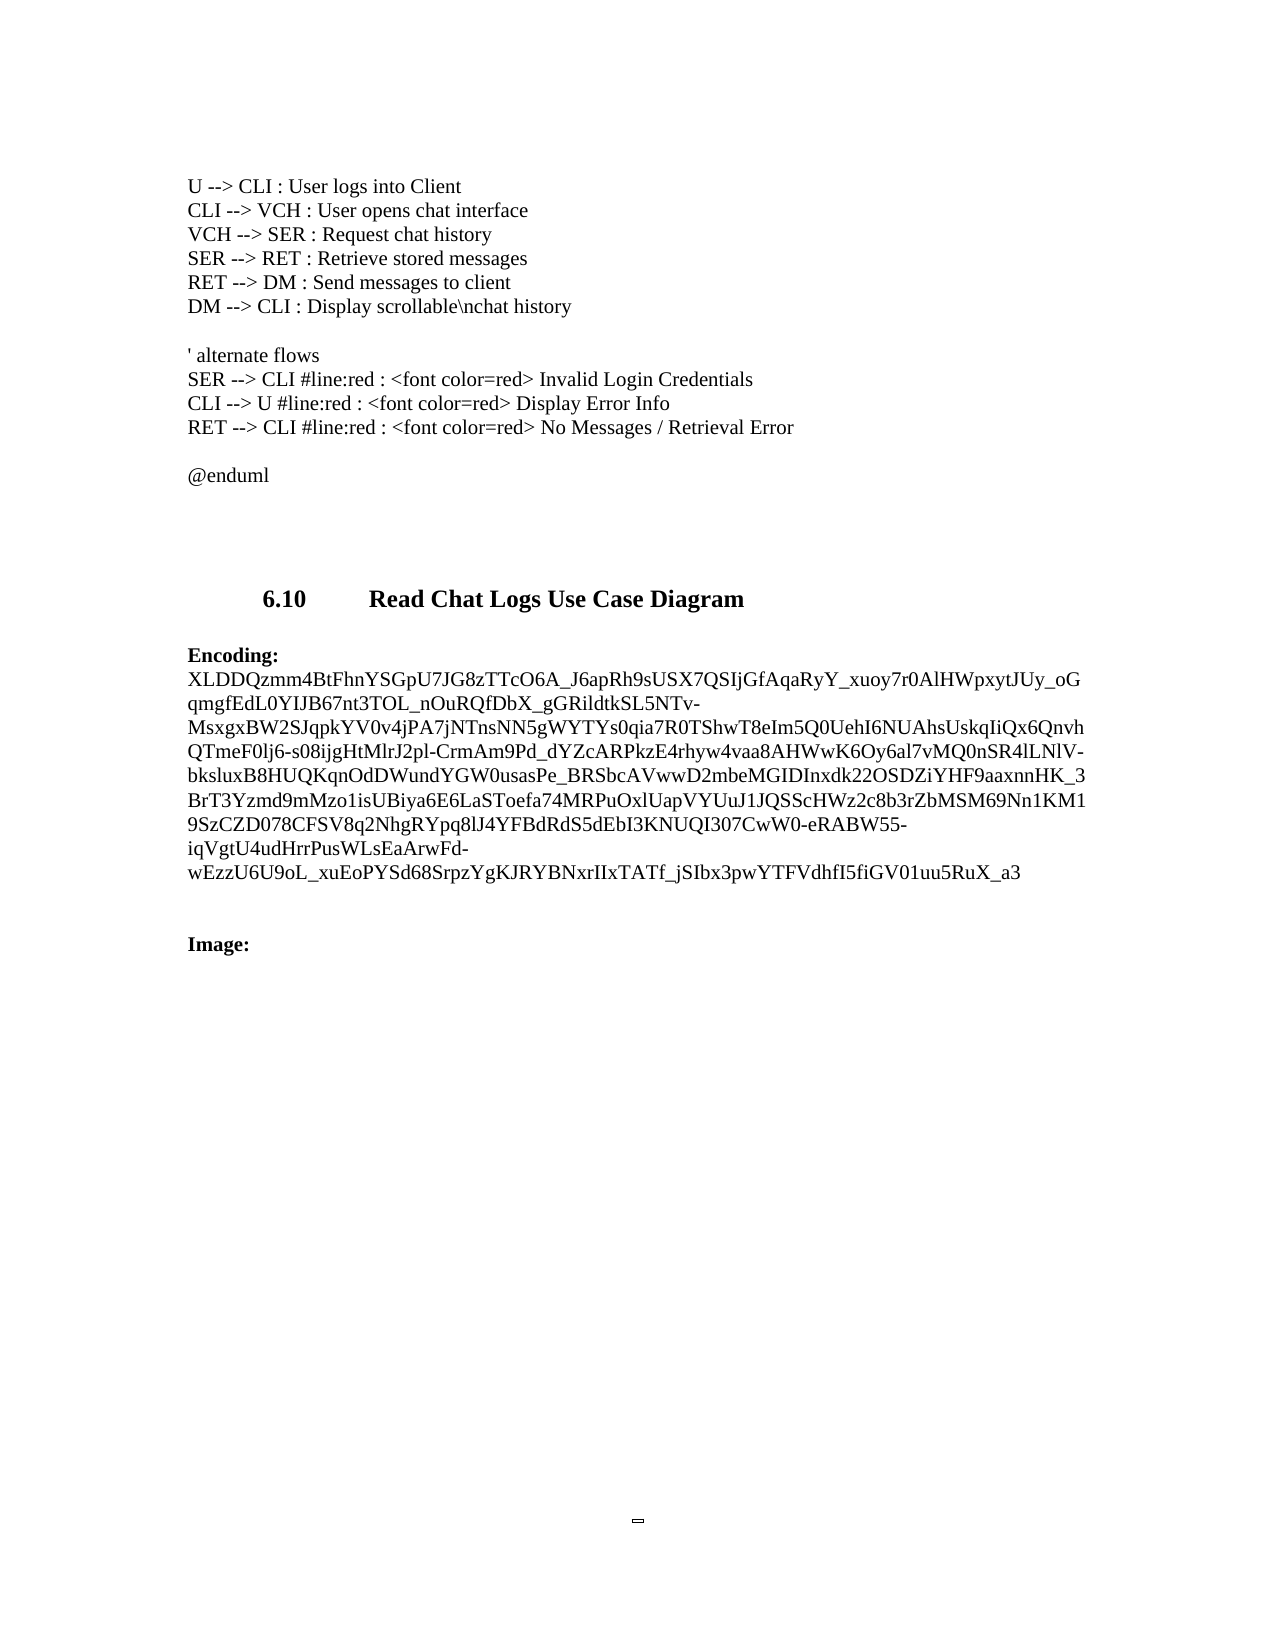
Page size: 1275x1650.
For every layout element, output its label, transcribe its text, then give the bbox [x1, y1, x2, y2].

text Encoding: [187, 643, 1087, 667]
text DM --> CLI : Display scrollable\nchat history [187, 294, 1087, 318]
text SER --> CLI #line:red : <font color=red> Invalid Login Credentials [187, 367, 1087, 391]
text @enduml [187, 463, 1087, 487]
subtitle Read Chat Logs Use Case Diagram [262, 584, 1087, 613]
text XLDDQzmm4BtFhnYSGpU7JG8zTTcO6A_J6apRh9sUSX7QSIjGfAqaRyY_xuoy7r0AlHWpxytJUy_oGqmgfEdL0YIJB67nt3TOL_nOuRQfDbX_gGRildtkSL5NTv-MsxgxBW2SJqpkYV0v4jPA7jNTnsNN5gWYTYs0qia7R0TShwT8eIm5Q0UehI6NUAhsUskqIiQx6QnvhQTmeF0lj6-s08ijgHtMlrJ2pl-CrmAm9Pd_dYZcARPkzE4rhyw4vaa8AHWwK6Oy6al7vMQ0nSR4lLNlV-bksluxB8HUQKqnOdDWundYGW0usasPe_BRSbcAVwwD2mbeMGIDInxdk22OSDZiYHF9aaxnnHK_3BrT3Yzmd9mMzo1isUBiya6E6LaSToefa74MRPuOxlUapVYUuJ1JQSScHWz2c8b3rZbMSM69Nn1KM19SzCZD078CFSV8q2NhgRYpq8lJ4YFBdRdS5dEbI3KNUQI307CwW0-eRABW55-iqVgtU4udHrrPusWLsEaArwFd-wEzzU6U9oL_xuEoPYSd68SrpzYgKJRYBNxrIIxTATf_jSIbx3pwYTFVdhfI5fiGV01uu5RuX_a3 [187, 667, 1087, 884]
text VCH --> SER : Request chat history [187, 222, 1087, 246]
text CLI --> U #line:red : <font color=red> Display Error Info [187, 391, 1087, 415]
text ' alternate flows [187, 342, 1087, 367]
text RET --> CLI #line:red : <font color=red> No Messages / Retrieval Error [187, 415, 1087, 439]
text Image: [187, 932, 1087, 956]
text SER --> RET : Retrieve stored messages [187, 246, 1087, 270]
text U --> CLI : User logs into Client [187, 174, 1087, 198]
text CLI --> VCH : User opens chat interface [187, 198, 1087, 222]
text RET --> DM : Send messages to client [187, 270, 1087, 294]
